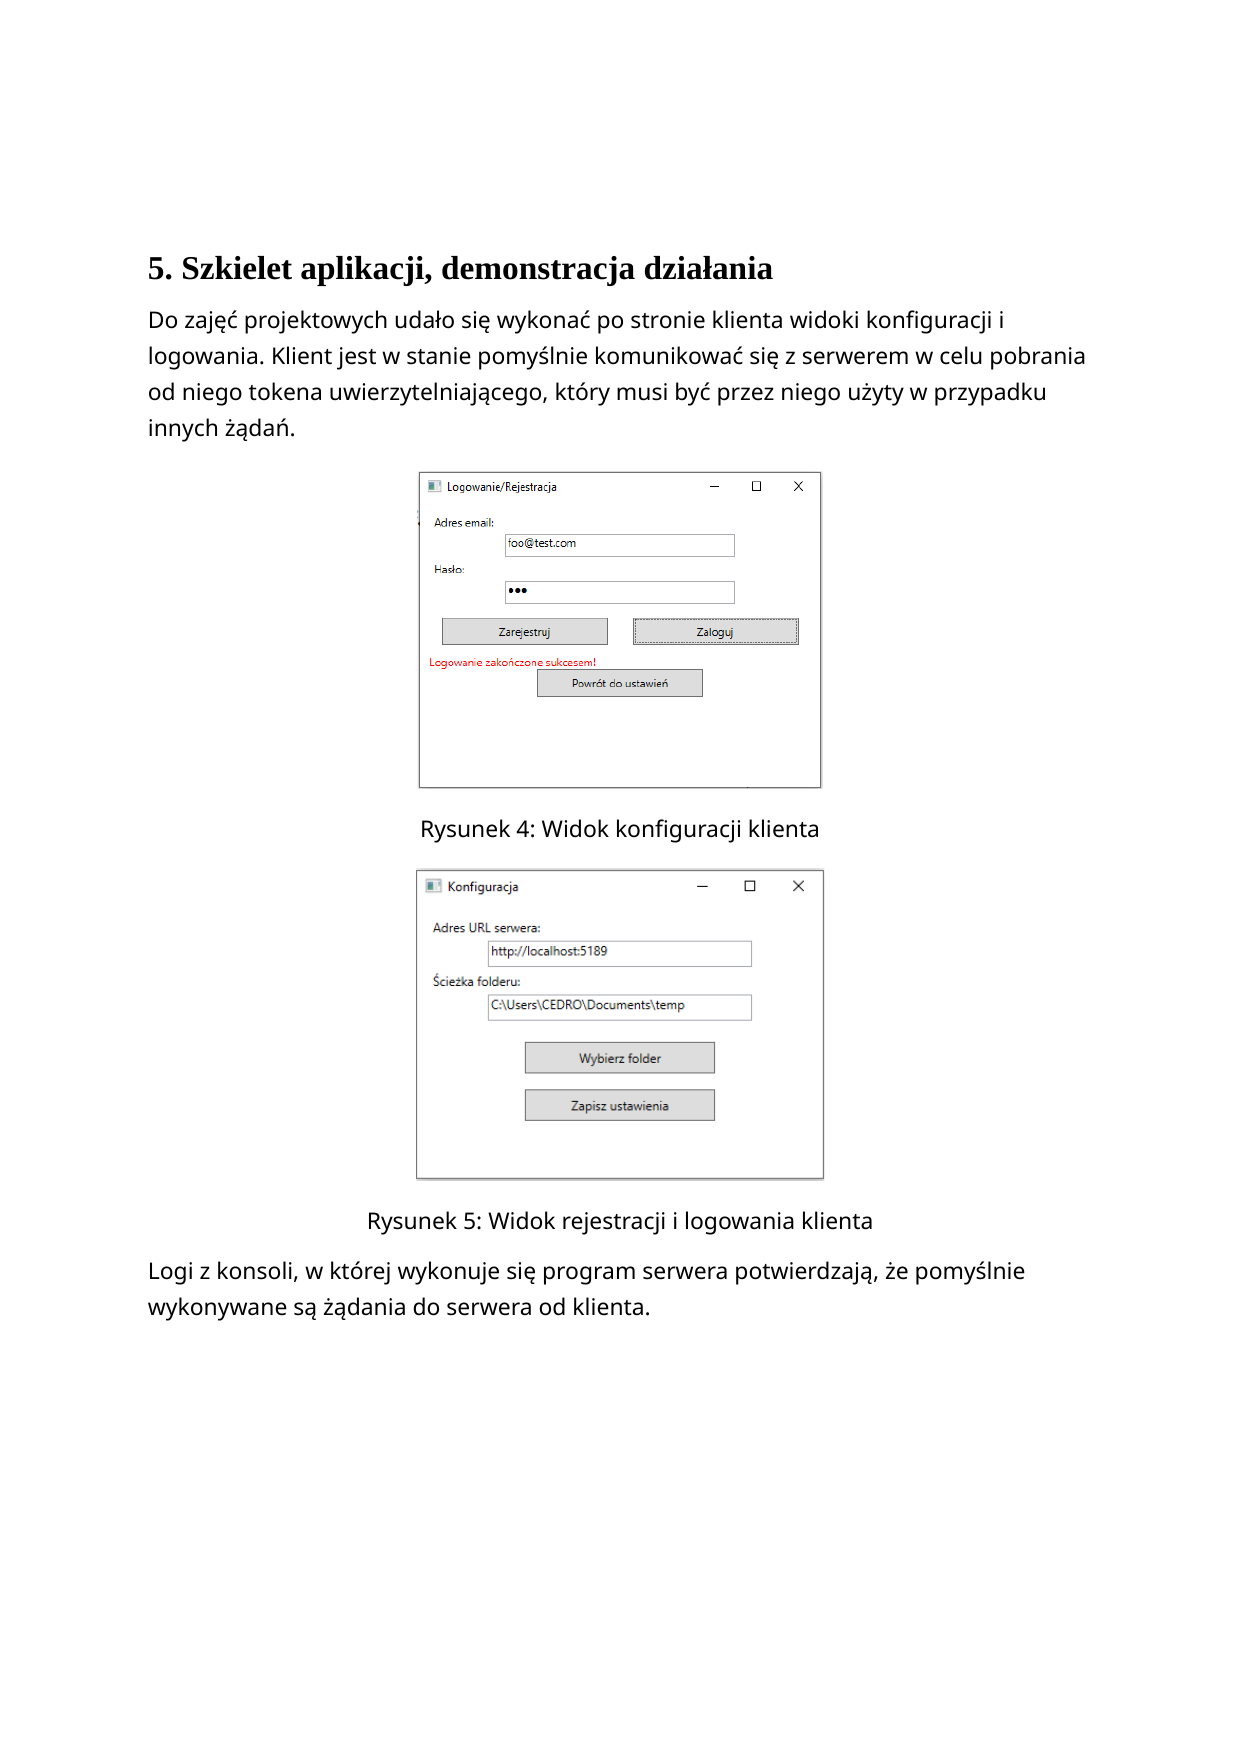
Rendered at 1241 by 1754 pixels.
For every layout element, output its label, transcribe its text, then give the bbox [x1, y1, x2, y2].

text Rysunek 4: Widok konfiguracji klienta [148, 462, 1093, 844]
picture [416, 868, 825, 1181]
picture [417, 471, 823, 789]
text 5. Szkielet aplikacji, demonstracja działania [148, 249, 1093, 287]
text Rysunek 5: Widok rejestracji i logowania klienta [148, 863, 1093, 1236]
text Do zajęć projektowych udało się wykonać po stronie klienta widoki konfiguracji i logowania. Klient jest w stanie pomyślnie komunikować się z serwerem w celu pobrania od niego tokena uwierzytelniającego, który musi być przez niego użyty w przypadku innych żądań. [148, 304, 1093, 443]
text Logi z konsoli, w której wykonuje się program serwera potwierdzają, że pomyślnie wykonywane są żądania do serwera od klienta. [148, 1255, 1093, 1322]
